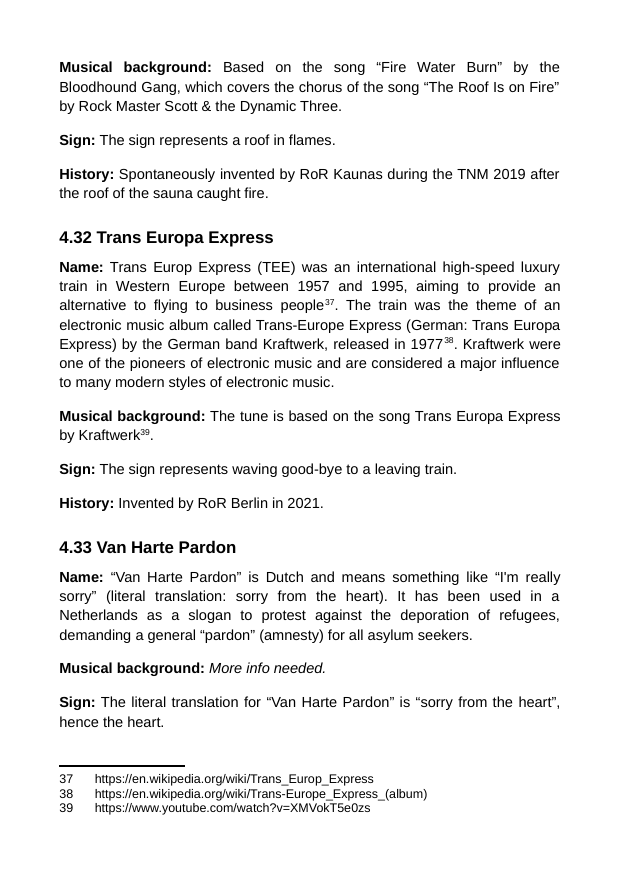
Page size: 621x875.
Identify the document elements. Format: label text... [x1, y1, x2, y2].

text Musical background: The tune is based on the song Trans Europa Express by Kraftwerk. [59, 408, 561, 444]
text https://www.youtube.com/watch?v=XMVokT5e0zs [59, 801, 561, 815]
text Sign: The sign represents waving good-bye to a leaving train. [59, 461, 561, 478]
text History: Spontaneously invented by RoR Kaunas during the TNM 2019 after the roof of the sauna caught fire. [59, 165, 561, 201]
text https://en.wikipedia.org/wiki/Trans-Europe_Express_(album) [59, 786, 561, 801]
subtitle Trans Europa Express [59, 227, 561, 247]
subtitle Van Harte Pardon [59, 537, 561, 557]
text Sign: The literal translation for “Van Harte Pardon” is “sorry from the heart”, hence the heart. [59, 694, 561, 730]
text https://en.wikipedia.org/wiki/Trans_Europ_Express [59, 772, 561, 786]
text History: Invented by RoR Berlin in 2021. [59, 495, 561, 512]
text Name: “Van Harte Pardon” is Dutch and means something like “I'm really sorry” (literal translation: sorry from the heart). It has been used in a Netherlands as a slogan to protest against the deporation of refugees, demanding a general “pardon” (amnesty) for all asylum seekers. [59, 568, 561, 643]
text Name: Trans Europ Express (TEE) was an international high-speed luxury train in Western Europe between 1957 and 1995, aiming to provide an alternative to flying to business people. The train was the theme of an electronic music album called Trans-Europe Express (German: Trans Europa Express) by the German band Kraftwerk, released in 1977. Kraftwerk were one of the pioneers of electronic music and are considered a major influence to many modern styles of electronic music. [59, 258, 561, 391]
text Sign: The sign represents a roof in flames. [59, 131, 561, 148]
text Musical background: Based on the song “Fire Water Burn” by the Bloodhound Gang, which covers the chorus of the song “The Roof Is on Fire” by Rock Master Scott & the Dynamic Three. [59, 59, 561, 114]
text Musical background: More info needed. [59, 660, 561, 677]
